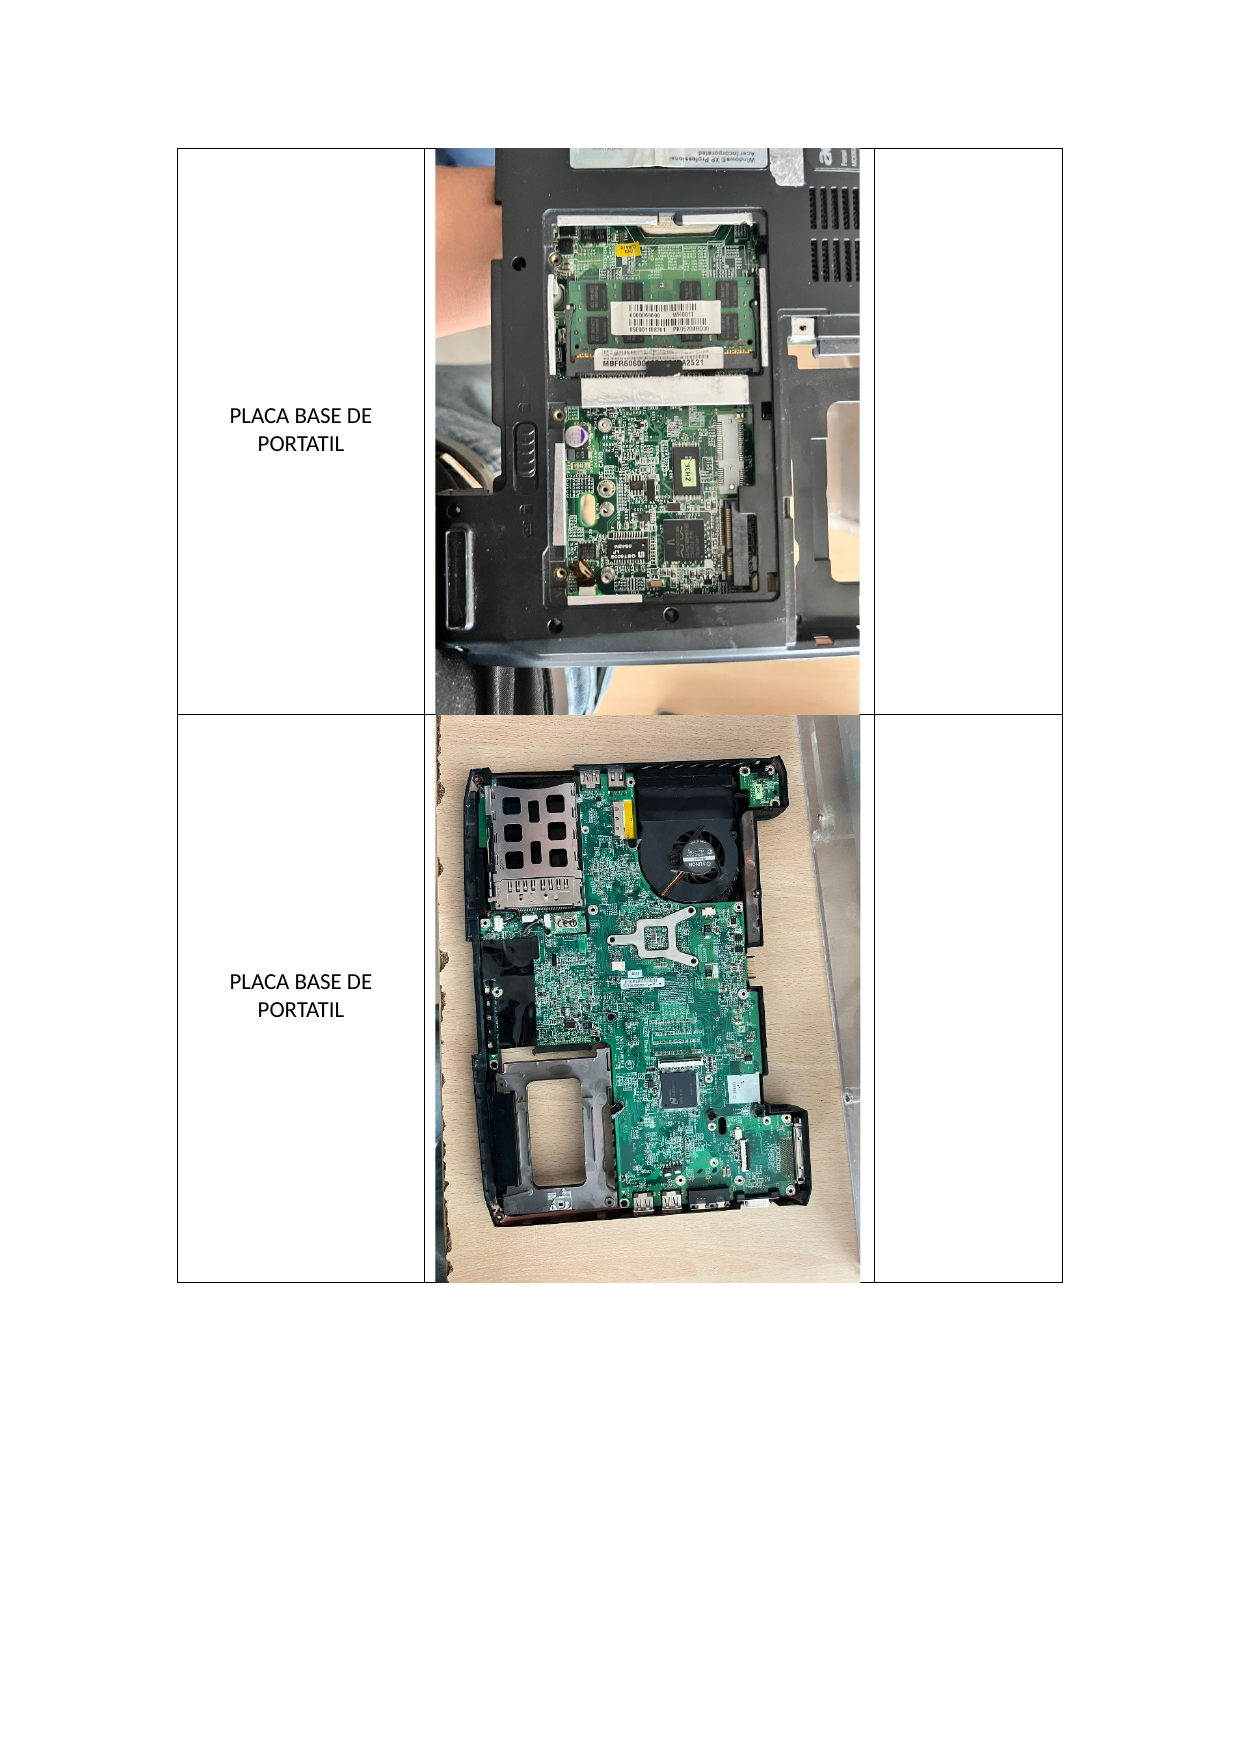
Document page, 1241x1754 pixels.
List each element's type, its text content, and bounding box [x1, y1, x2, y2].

table_cell PLACA BASE DE PORTATIL [178, 715, 424, 1282]
table_cell [875, 149, 1062, 714]
table_cell [425, 715, 435, 1282]
table_cell [875, 715, 1062, 1282]
table_cell PLACA BASE DE PORTATIL [178, 149, 424, 714]
table_cell [860, 149, 874, 714]
table_cell [425, 149, 435, 714]
table_cell [861, 715, 874, 1282]
